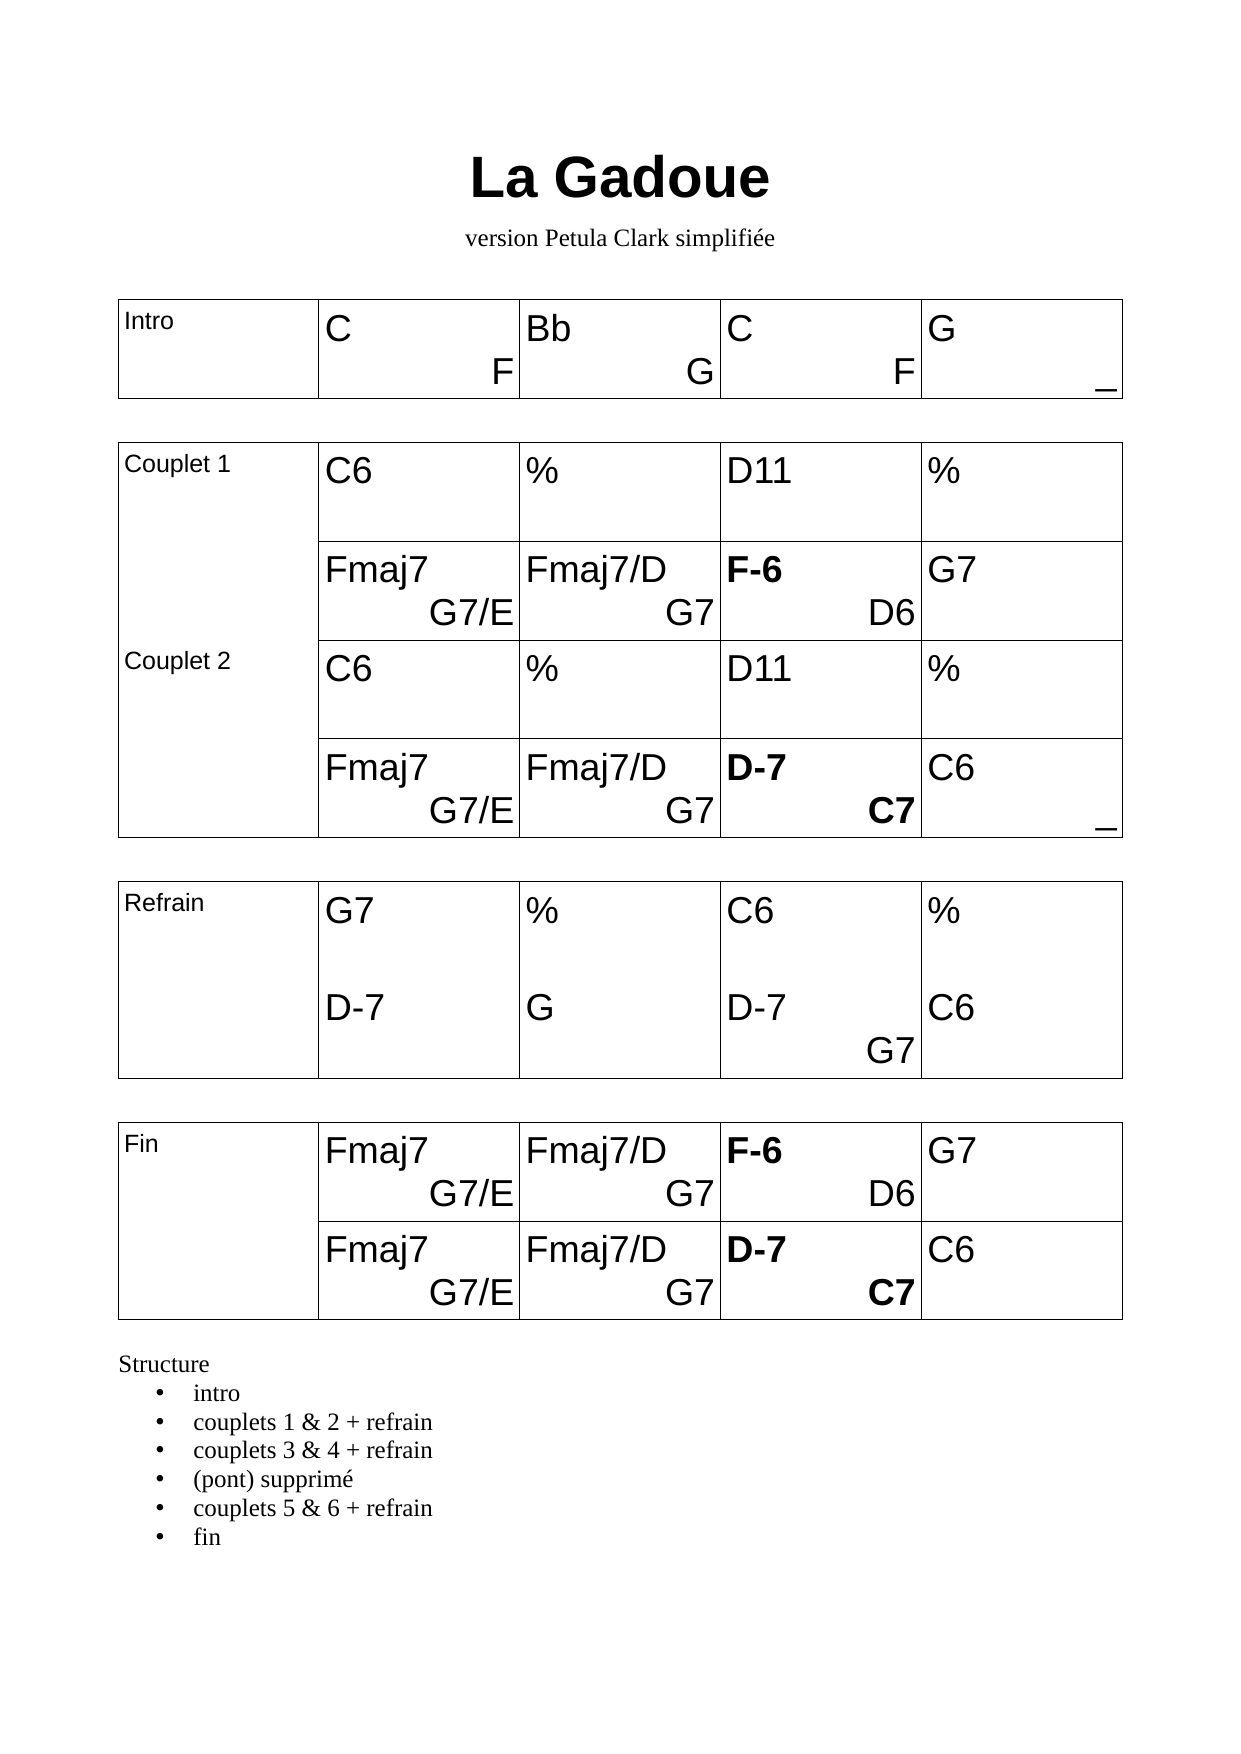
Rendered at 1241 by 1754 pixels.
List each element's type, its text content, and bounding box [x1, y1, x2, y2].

table_cell [921, 399, 1122, 442]
list fin [156, 1522, 1122, 1550]
table_cell F-6 D6 [721, 1123, 921, 1221]
table_cell C6 [319, 443, 519, 541]
table_cell % [520, 882, 720, 980]
table_header C F [721, 300, 921, 398]
table_cell Fmaj7/D G7 [520, 1222, 720, 1319]
table_cell Fmaj7 G7/E [319, 1222, 519, 1319]
list couplets 3 & 4 + refrain [156, 1435, 1122, 1464]
table_cell F-6 D6 [721, 542, 921, 639]
table_header G _ [922, 300, 1122, 398]
table_cell Fmaj7/D G7 [520, 739, 720, 837]
table_cell [720, 1079, 921, 1122]
table_cell Fin [119, 1123, 318, 1221]
table_cell % [520, 443, 720, 541]
table_cell D11 [721, 443, 921, 541]
table_cell [119, 980, 318, 1078]
table_cell G [520, 980, 720, 1078]
table_cell [118, 838, 319, 881]
table_cell % [520, 641, 720, 738]
table_cell % [922, 882, 1122, 980]
title La Gadoue [118, 143, 1122, 210]
table_cell [720, 838, 921, 881]
table_cell [520, 1079, 720, 1122]
table_cell D-7 C7 [721, 1222, 921, 1319]
table_cell % [922, 443, 1122, 541]
table_cell [118, 1079, 319, 1122]
table_cell D-7 G7 [721, 980, 921, 1078]
table_cell [720, 399, 921, 442]
table_cell [118, 399, 319, 442]
table_cell Fmaj7/D G7 [520, 542, 720, 639]
table_cell [119, 541, 318, 639]
list couplets 5 & 6 + refrain [156, 1493, 1122, 1522]
table_cell D-7 [319, 980, 519, 1078]
text version Petula Clark simplifiée [118, 223, 1122, 251]
table_cell C6 [319, 641, 519, 738]
list (pont) supprimé [156, 1464, 1122, 1493]
table_cell [119, 1221, 318, 1319]
table_cell Fmaj7 G7/E [319, 542, 519, 639]
table_cell [921, 838, 1122, 881]
table_cell D11 [721, 641, 921, 738]
table_cell [921, 1079, 1122, 1122]
table_cell [319, 838, 520, 881]
table_cell C6 [721, 882, 921, 980]
table_cell C6 [922, 980, 1122, 1078]
table_cell Refrain [119, 882, 318, 980]
table_header Bb G [520, 300, 720, 398]
table_cell [520, 838, 720, 881]
table_cell [319, 399, 520, 442]
table_cell % [922, 641, 1122, 738]
table_cell Fmaj7 G7/E [319, 739, 519, 837]
table_cell [520, 399, 720, 442]
table_cell Fmaj7/D G7 [520, 1123, 720, 1221]
text Structure [118, 1349, 1122, 1378]
table_cell G7 [922, 1123, 1122, 1221]
table_cell Couplet 1 [119, 443, 318, 541]
table_header C F [319, 300, 519, 398]
table_cell G7 [319, 882, 519, 980]
table_cell Couplet 2 [119, 640, 318, 738]
table_cell Fmaj7 G7/E [319, 1123, 519, 1221]
table_cell C6 [922, 1222, 1122, 1319]
table_cell G7 [922, 542, 1122, 639]
table_cell [319, 1079, 520, 1122]
table_cell [119, 738, 318, 837]
list intro [156, 1378, 1122, 1407]
table_header Intro [119, 300, 318, 398]
table_cell C6 _ [922, 739, 1122, 837]
list couplets 1 & 2 + refrain [156, 1407, 1122, 1435]
table_cell D-7 C7 [721, 739, 921, 837]
